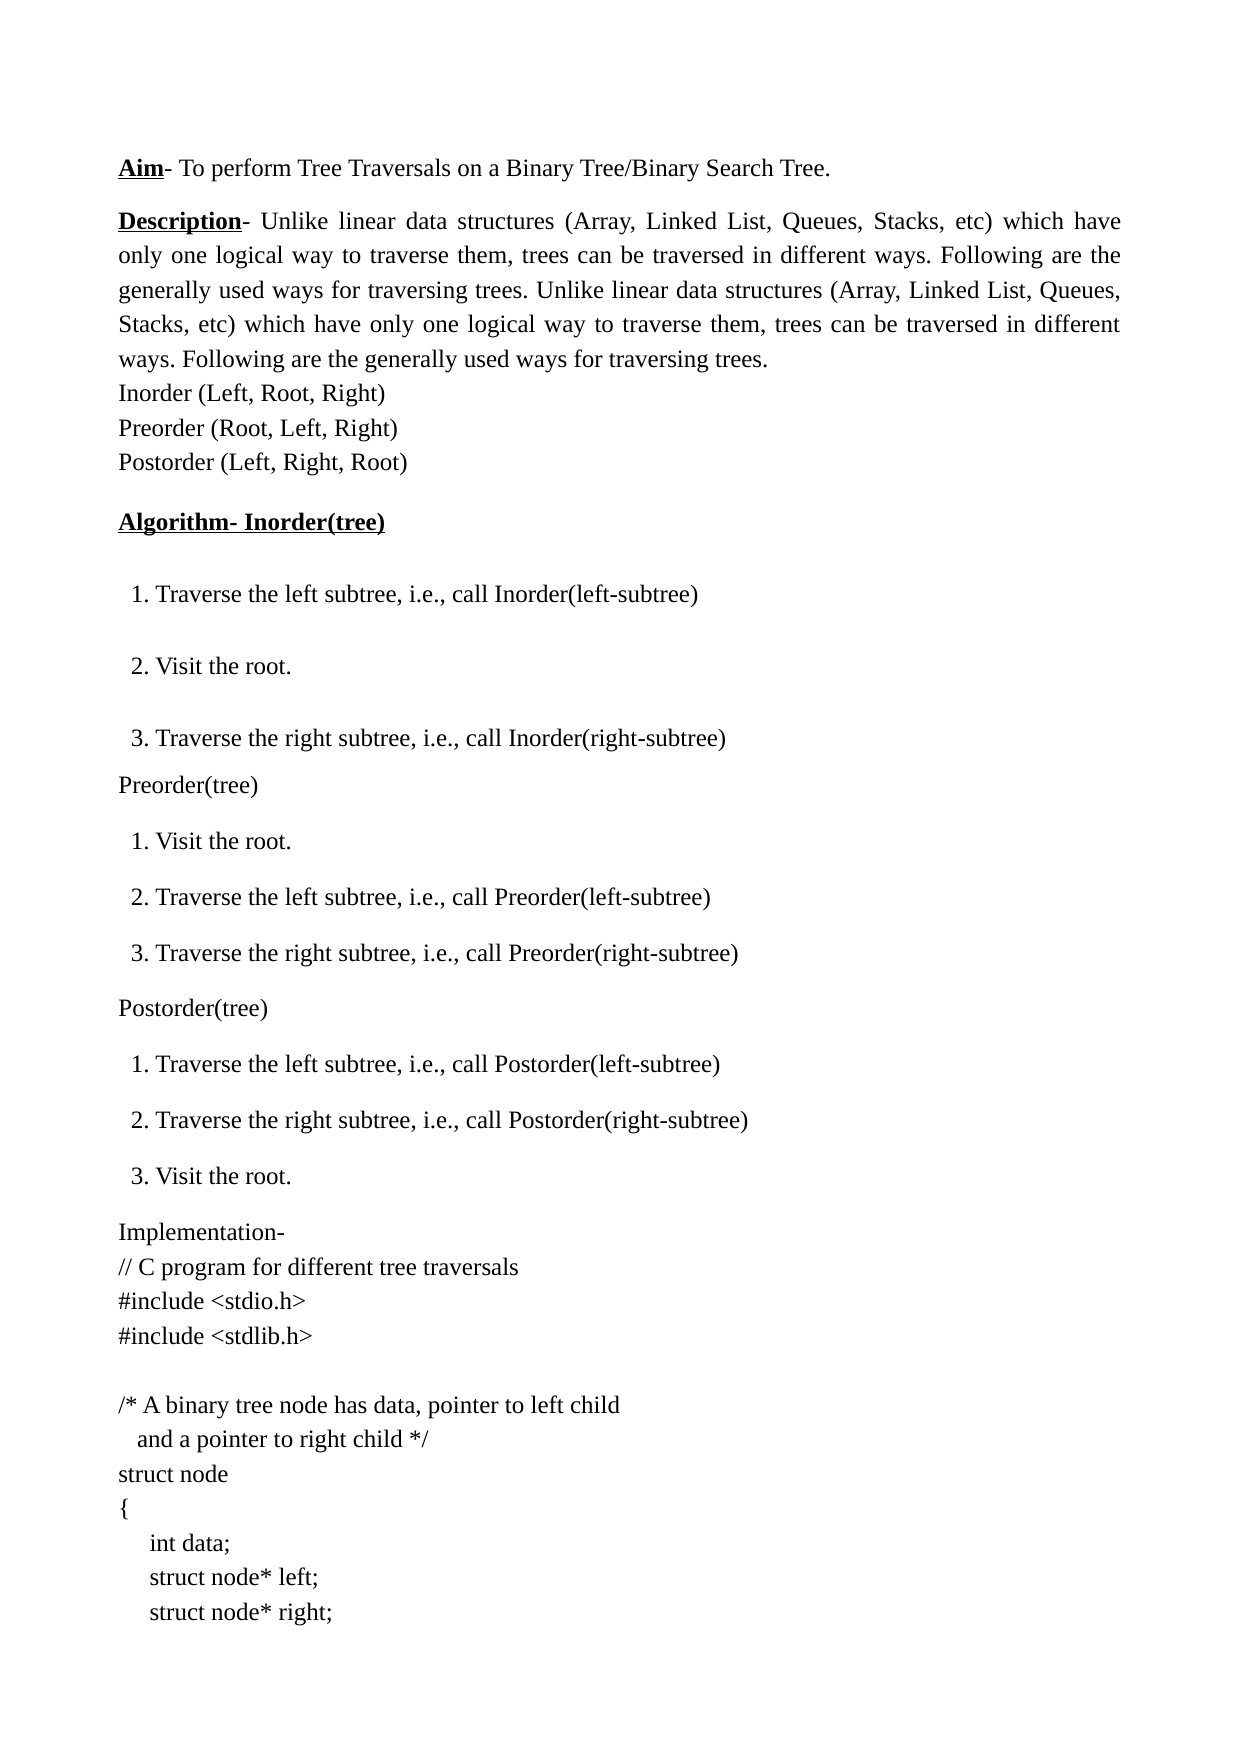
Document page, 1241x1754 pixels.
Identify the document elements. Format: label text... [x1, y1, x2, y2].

text 2. Traverse the left subtree, i.e., call Preorder(left-subtree) [118, 882, 1122, 910]
text Postorder (Left, Right, Root) [118, 447, 1122, 476]
text Implementation- [118, 1217, 1122, 1246]
text { [118, 1493, 1122, 1522]
text Aim- To perform Tree Traversals on a Binary Tree/Binary Search Tree. [118, 153, 1122, 181]
text Preorder(tree) [118, 770, 1122, 798]
text struct node* left; [118, 1562, 1122, 1591]
text int data; [118, 1528, 1122, 1556]
text struct node [118, 1459, 1122, 1487]
text #include <stdio.h> [118, 1286, 1122, 1315]
text Description- Unlike linear data structures (Array, Linked List, Queues, Stacks, etc) which have only one logical way to traverse them, trees can be traversed in different ways. Following are the generally used ways for traversing trees. Unlike linear data structures (Array, Linked List, Queues, Stacks, etc) which have only one logical way to traverse them, trees can be traversed in different ways. Following are the generally used ways for traversing trees. [118, 206, 1122, 373]
subtitle 3. Traverse the right subtree, i.e., call Inorder(right-subtree) [118, 723, 1122, 752]
text Postorder(tree) [118, 993, 1122, 1022]
subtitle 2. Visit the root. [118, 651, 1122, 679]
text 2. Traverse the right subtree, i.e., call Postorder(right-subtree) [118, 1105, 1122, 1134]
text 3. Traverse the right subtree, i.e., call Preorder(right-subtree) [118, 938, 1122, 966]
text #include <stdlib.h> [118, 1321, 1122, 1349]
text Preorder (Root, Left, Right) [118, 413, 1122, 442]
subtitle Algorithm- Inorder(tree) [118, 507, 1122, 536]
text Inorder (Left, Root, Right) [118, 378, 1122, 407]
text /* A binary tree node has data, pointer to left child [118, 1390, 1122, 1418]
subtitle 1. Traverse the left subtree, i.e., call Inorder(left-subtree) [118, 579, 1122, 608]
text 1. Traverse the left subtree, i.e., call Postorder(left-subtree) [118, 1049, 1122, 1078]
text 1. Visit the root. [118, 826, 1122, 854]
text // C program for different tree traversals [118, 1252, 1122, 1281]
text struct node* right; [118, 1597, 1122, 1625]
text 3. Visit the root. [118, 1161, 1122, 1190]
text and a pointer to right child */ [118, 1424, 1122, 1453]
